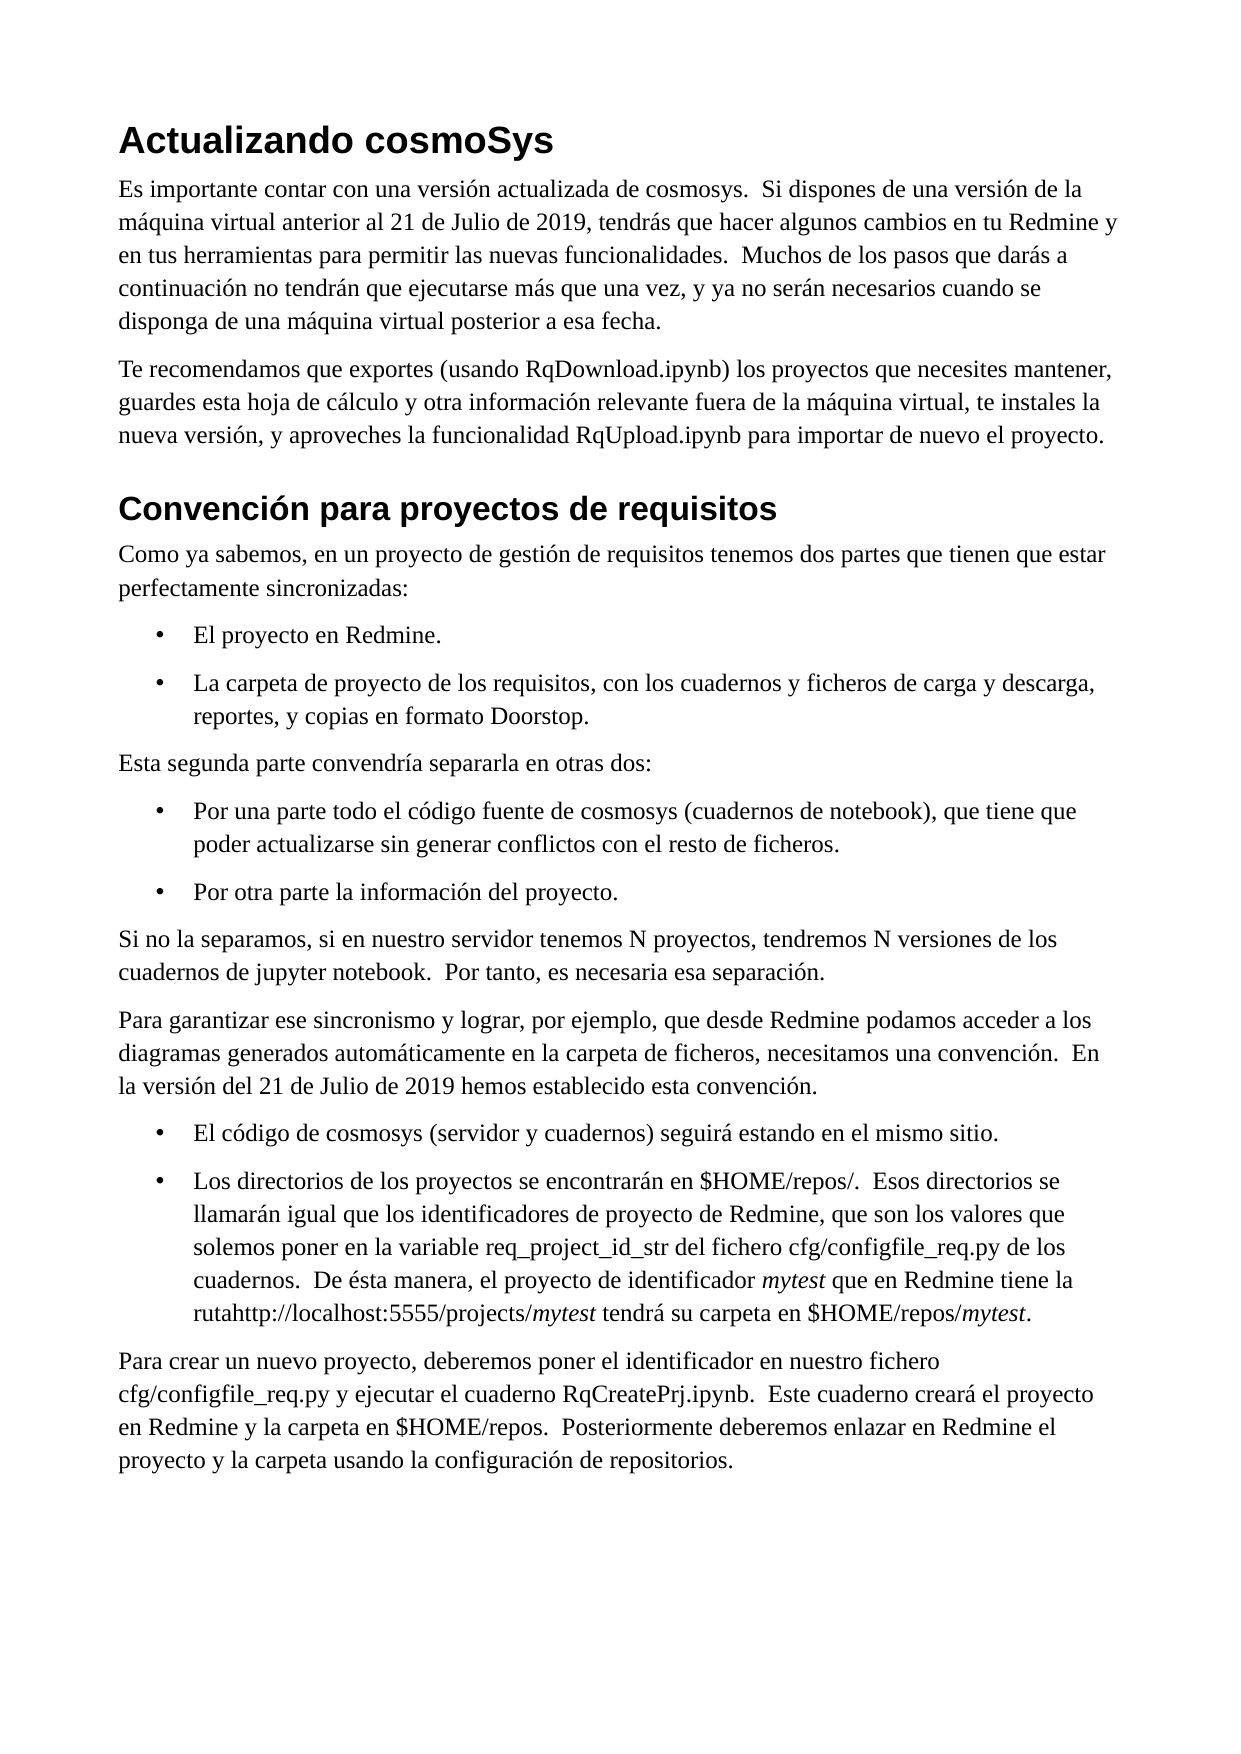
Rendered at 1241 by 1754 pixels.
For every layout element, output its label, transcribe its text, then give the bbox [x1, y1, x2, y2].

subtitle Actualizando cosmoSys [118, 118, 1122, 162]
text Esta segunda parte convendría separarla en otras dos: [118, 748, 1122, 777]
text Si no la separamos, si en nuestro servidor tenemos N proyectos, tendremos N versiones de los cuadernos de jupyter notebook. Por tanto, es necesaria esa separación. [118, 924, 1122, 986]
text Como ya sabemos, en un proyecto de gestión de requisitos tenemos dos partes que tienen que estar perfectamente sincronizadas: [118, 539, 1122, 601]
text Te recomendamos que exportes (usando RqDownload.ipynb) los proyectos que necesites mantener, guardes esta hoja de cálculo y otra información relevante fuera de la máquina virtual, te instales la nueva versión, y aproveches la funcionalidad RqUpload.ipynb para importar de nuevo el proyecto. [118, 354, 1122, 449]
list La carpeta de proyecto de los requisitos, con los cuadernos y ficheros de carga y descarga, reportes, y copias en formato Doorstop. [156, 668, 1122, 729]
list El código de cosmosys (servidor y cuadernos) seguirá estando en el mismo sitio. [156, 1118, 1122, 1147]
text Para crear un nuevo proyecto, deberemos poner el identificador en nuestro fichero cfg/configfile_req.py y ejecutar el cuaderno RqCreatePrj.ipynb. Este cuaderno creará el proyecto en Redmine y la carpeta en $HOME/repos. Posteriormente deberemos enlazar en Redmine el proyecto y la carpeta usando la configuración de repositorios. [118, 1346, 1122, 1474]
list El proyecto en Redmine. [156, 620, 1122, 649]
list Los directorios de los proyectos se encontrarán en $HOME/repos/. Esos directorios se llamarán igual que los identificadores de proyecto de Redmine, que son los valores que solemos poner en la variable req_project_id_str del fichero cfg/configfile_req.py de los cuadernos. De ésta manera, el proyecto de identificador mytest que en Redmine tiene la rutahttp://localhost:5555/projects/mytest tendrá su carpeta en $HOME/repos/mytest. [156, 1166, 1122, 1327]
subtitle Convención para proyectos de requisitos [118, 488, 1122, 527]
list Por otra parte la información del proyecto. [156, 877, 1122, 905]
text Es importante contar con una versión actualizada de cosmosys. Si dispones de una versión de la máquina virtual anterior al 21 de Julio de 2019, tendrás que hacer algunos cambios en tu Redmine y en tus herramientas para permitir las nuevas funcionalidades. Muchos de los pasos que darás a continuación no tendrán que ejecutarse más que una vez, y ya no serán necesarios cuando se disponga de una máquina virtual posterior a esa fecha. [118, 174, 1122, 335]
list Por una parte todo el código fuente de cosmosys (cuadernos de notebook), que tiene que poder actualizarse sin generar conflictos con el resto de ficheros. [156, 796, 1122, 858]
text Para garantizar ese sincronismo y lograr, por ejemplo, que desde Redmine podamos acceder a los diagramas generados automáticamente en la carpeta de ficheros, necesitamos una convención. En la versión del 21 de Julio de 2019 hemos establecido esta convención. [118, 1005, 1122, 1100]
